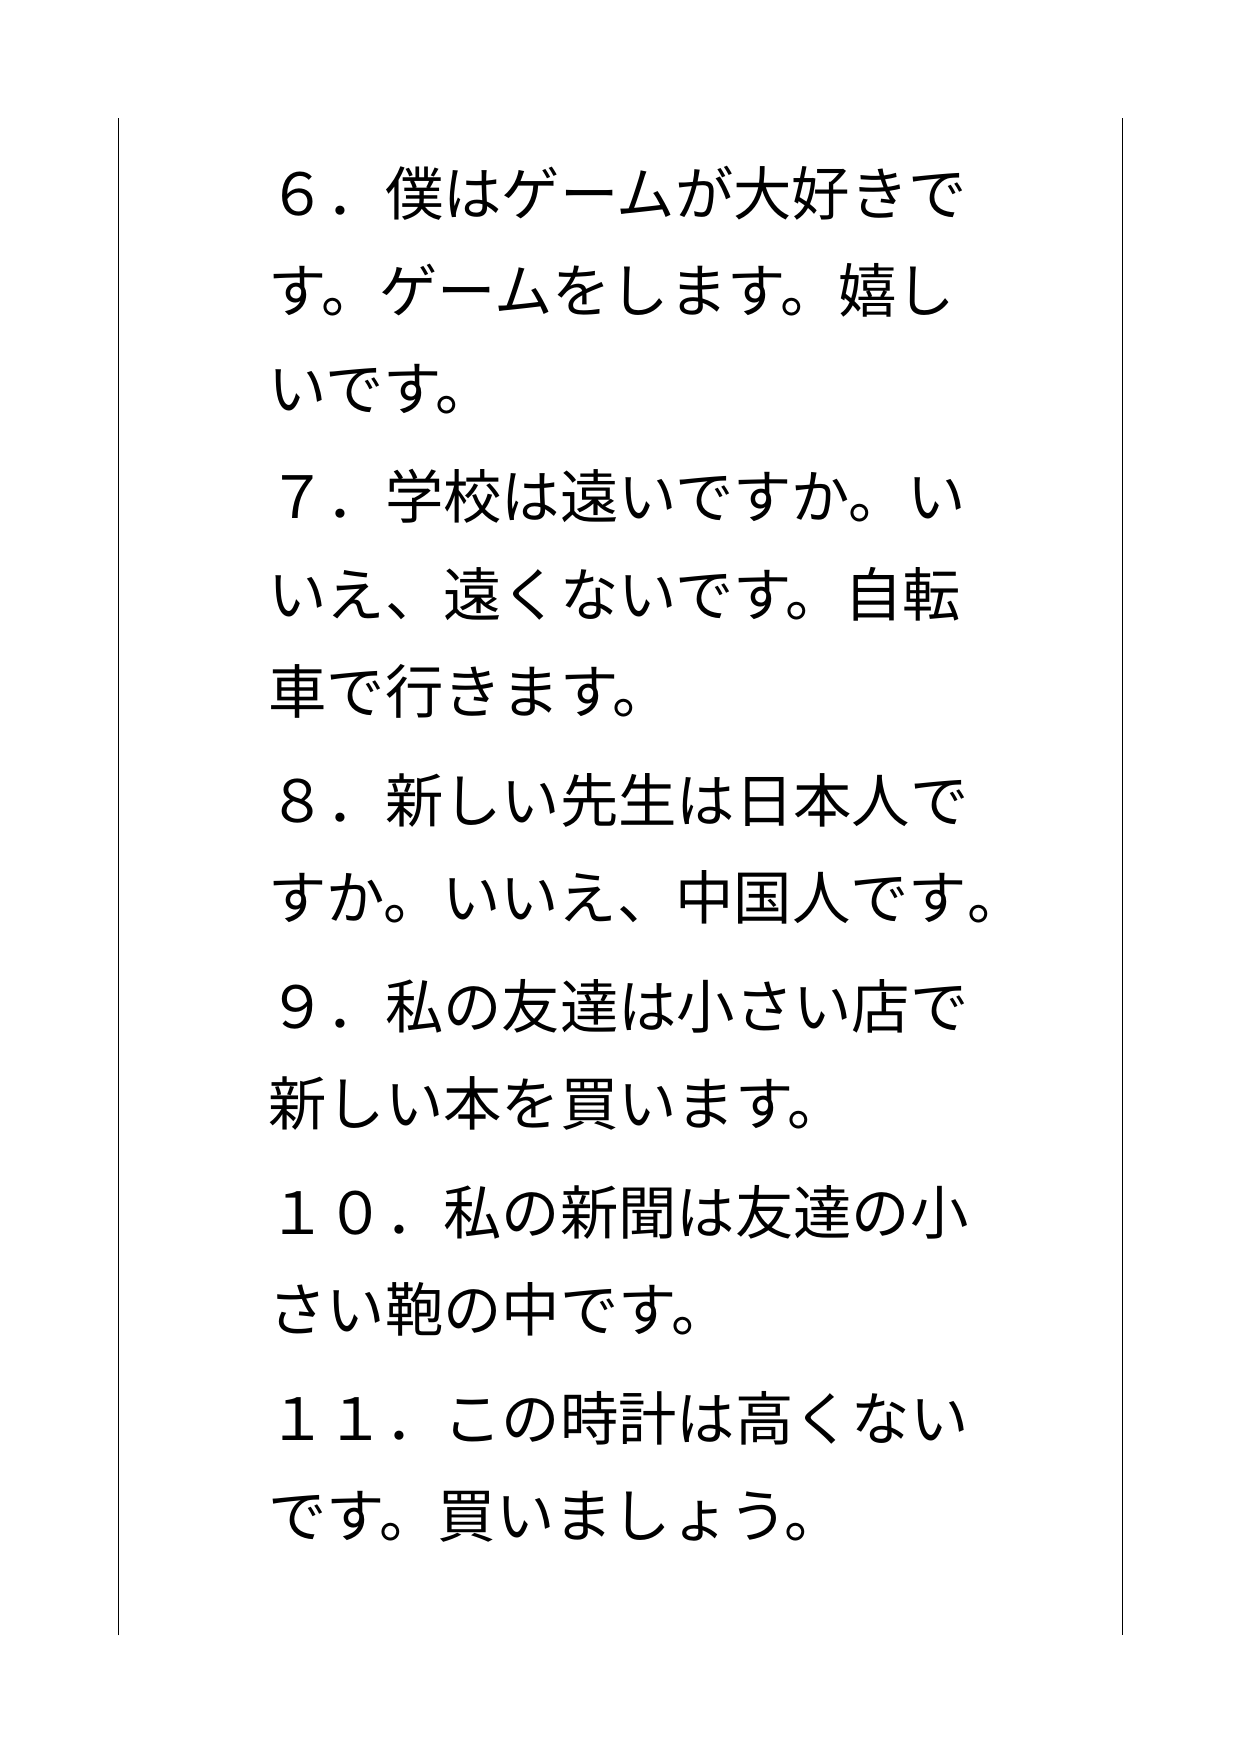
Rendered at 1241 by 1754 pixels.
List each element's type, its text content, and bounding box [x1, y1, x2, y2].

text １１．この時計は高くないです。買いましょう。 [268, 1372, 972, 1554]
text ６．僕はゲームが大好きです。ゲームをします。嬉しいです。 [268, 148, 972, 427]
text ９．私の友達は小さい店で新しい本を買います。 [268, 960, 972, 1142]
text １０．私の新聞は友達の小さい鞄の中です。 [268, 1166, 972, 1348]
text ８．新しい先生は日本人ですか。いいえ、中国人です。 [268, 754, 972, 936]
text ７．学校は遠いですか。いいえ、遠くないです。自転車で行きます。 [268, 451, 972, 730]
